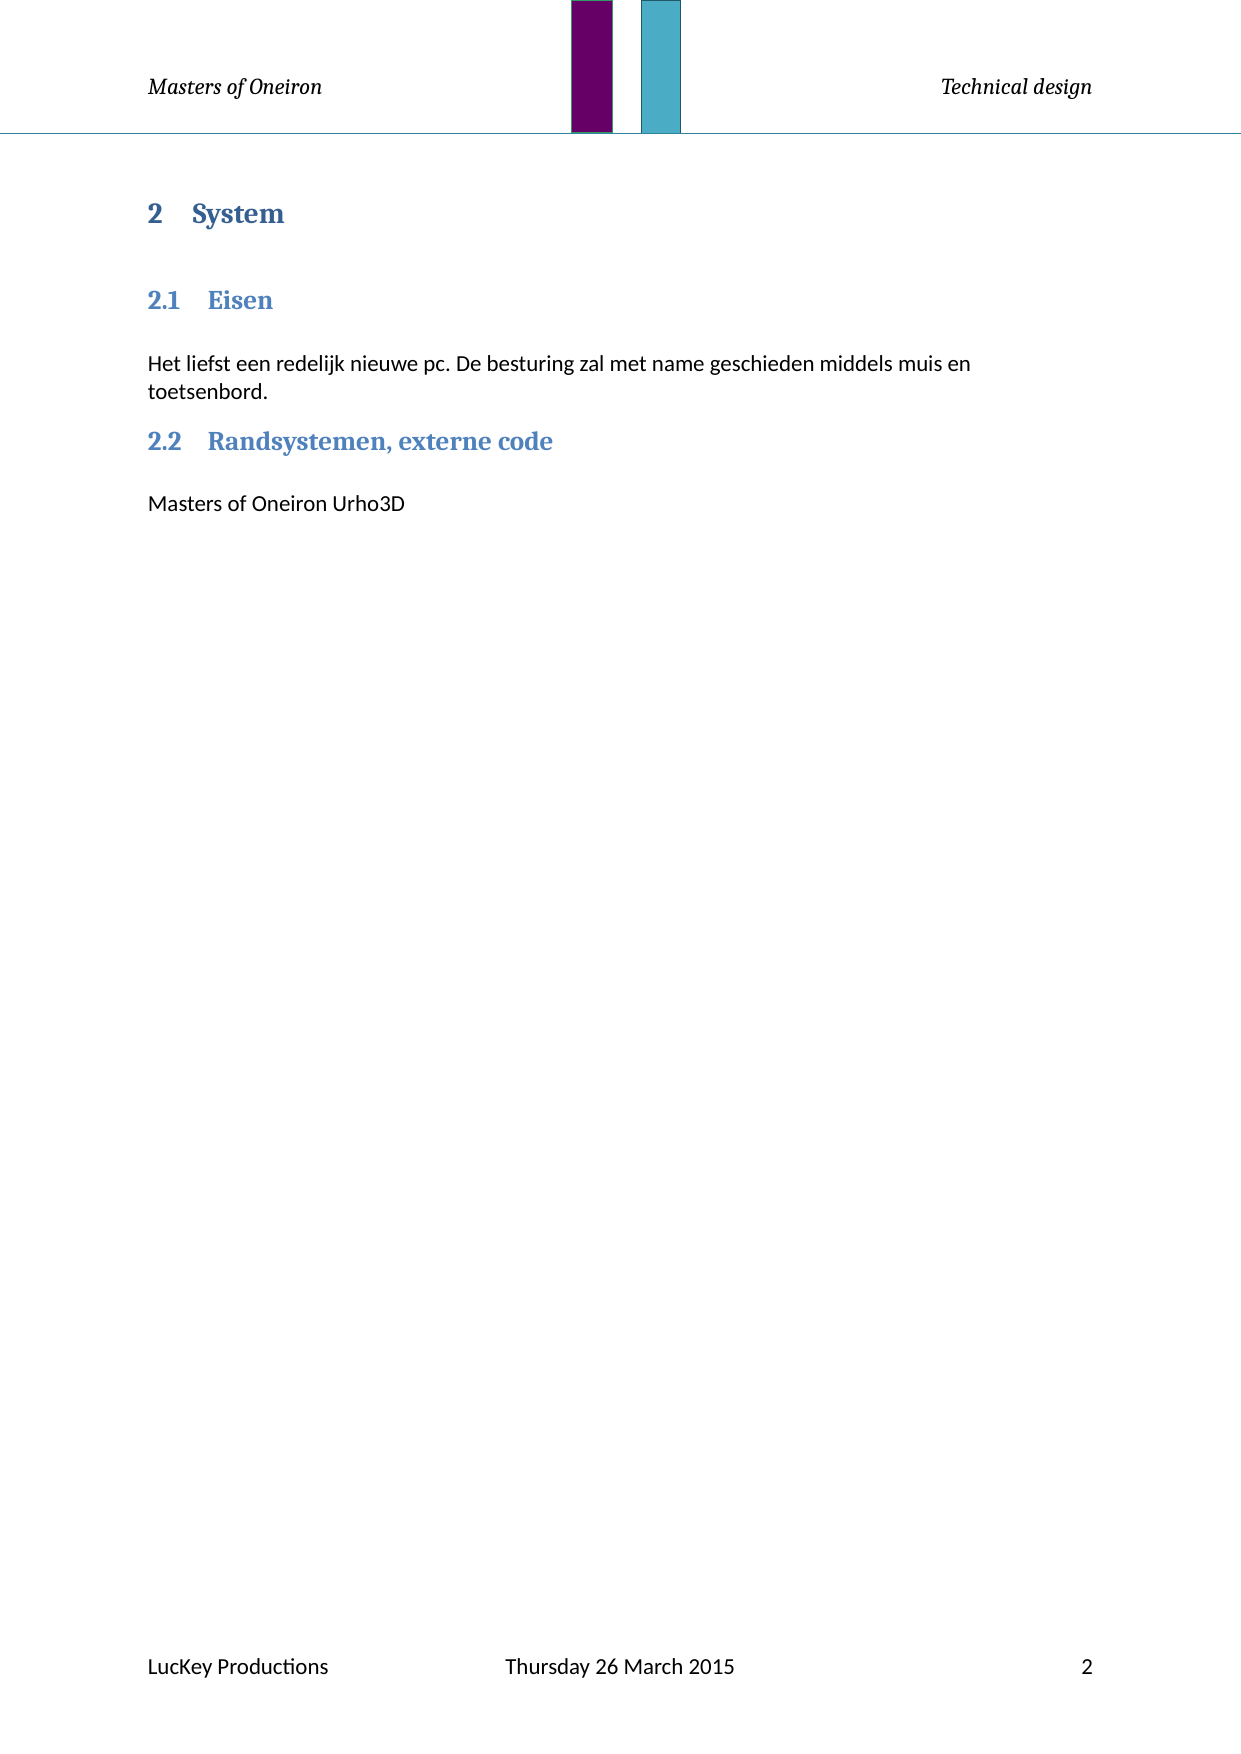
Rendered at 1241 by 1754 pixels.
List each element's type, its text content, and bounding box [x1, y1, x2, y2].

text Het liefst een redelijk nieuwe pc. De besturing zal met name geschieden middels muis en toetsenbord. [148, 349, 1093, 405]
text Masters of Oneiron Urho3D [148, 489, 1093, 517]
subtitle Randsystemen, externe code [148, 426, 1093, 457]
subtitle Eisen [148, 285, 1093, 316]
subtitle System [148, 198, 1093, 231]
